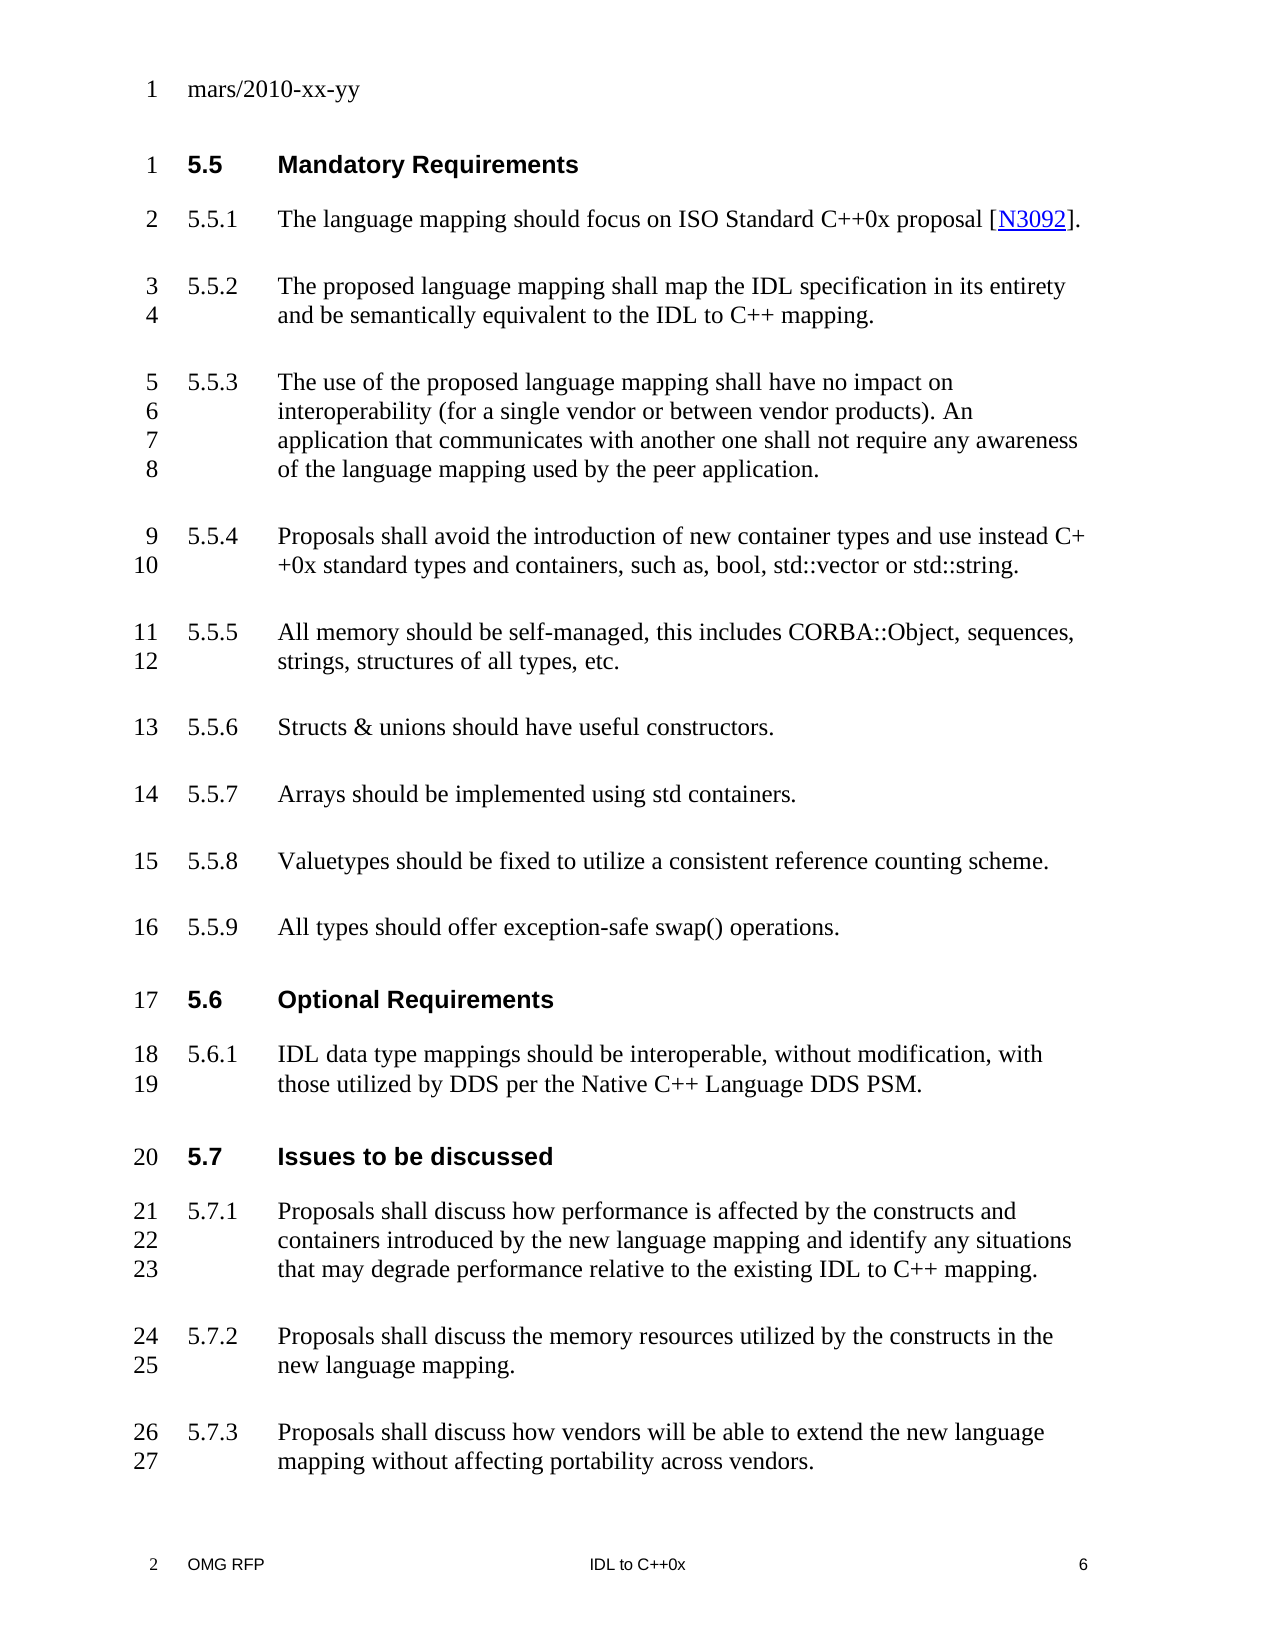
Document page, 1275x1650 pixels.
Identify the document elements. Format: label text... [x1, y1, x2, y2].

subtitle Arrays should be implemented using std containers. [187, 779, 1087, 808]
subtitle The language mapping should focus on ISO Standard C++0x proposal [N3092]. [187, 204, 1087, 233]
subtitle The use of the proposed language mapping shall have no impact on interoperability (for a single vendor or between vendor products). An application that communicates with another one shall not require any awareness of the language mapping used by the peer application. [187, 367, 1087, 483]
subtitle All types should offer exception-safe swap() operations. [187, 912, 1087, 942]
subtitle All memory should be self-managed, this includes CORBA::Object, sequences, strings, structures of all types, etc. [187, 617, 1087, 675]
subtitle Proposals shall avoid the introduction of new container types and use instead C++0x standard types and containers, such as, bool, std::vector or std::string. [187, 521, 1087, 579]
subtitle Issues to be discussed [187, 1142, 1087, 1171]
subtitle Proposals shall discuss how performance is affected by the constructs and containers introduced by the new language mapping and identify any situations that may degrade performance relative to the existing IDL to C++ mapping. [187, 1196, 1087, 1283]
subtitle Proposals shall discuss how vendors will be able to extend the new language mapping without affecting portability across vendors. [187, 1417, 1087, 1475]
subtitle Mandatory Requirements [187, 150, 1087, 179]
subtitle IDL data type mappings should be interoperable, without modification, with those utilized by DDS per the Native C++ Language DDS PSM. [187, 1039, 1087, 1098]
subtitle The proposed language mapping shall map the IDL specification in its entirety and be semantically equivalent to the IDL to C++ mapping. [187, 271, 1087, 329]
subtitle Proposals shall discuss the memory resources utilized by the constructs in the new language mapping. [187, 1321, 1087, 1379]
subtitle Valuetypes should be fixed to utilize a consistent reference counting scheme. [187, 846, 1087, 875]
subtitle Structs & unions should have useful constructors. [187, 712, 1087, 742]
subtitle Optional Requirements [187, 985, 1087, 1014]
